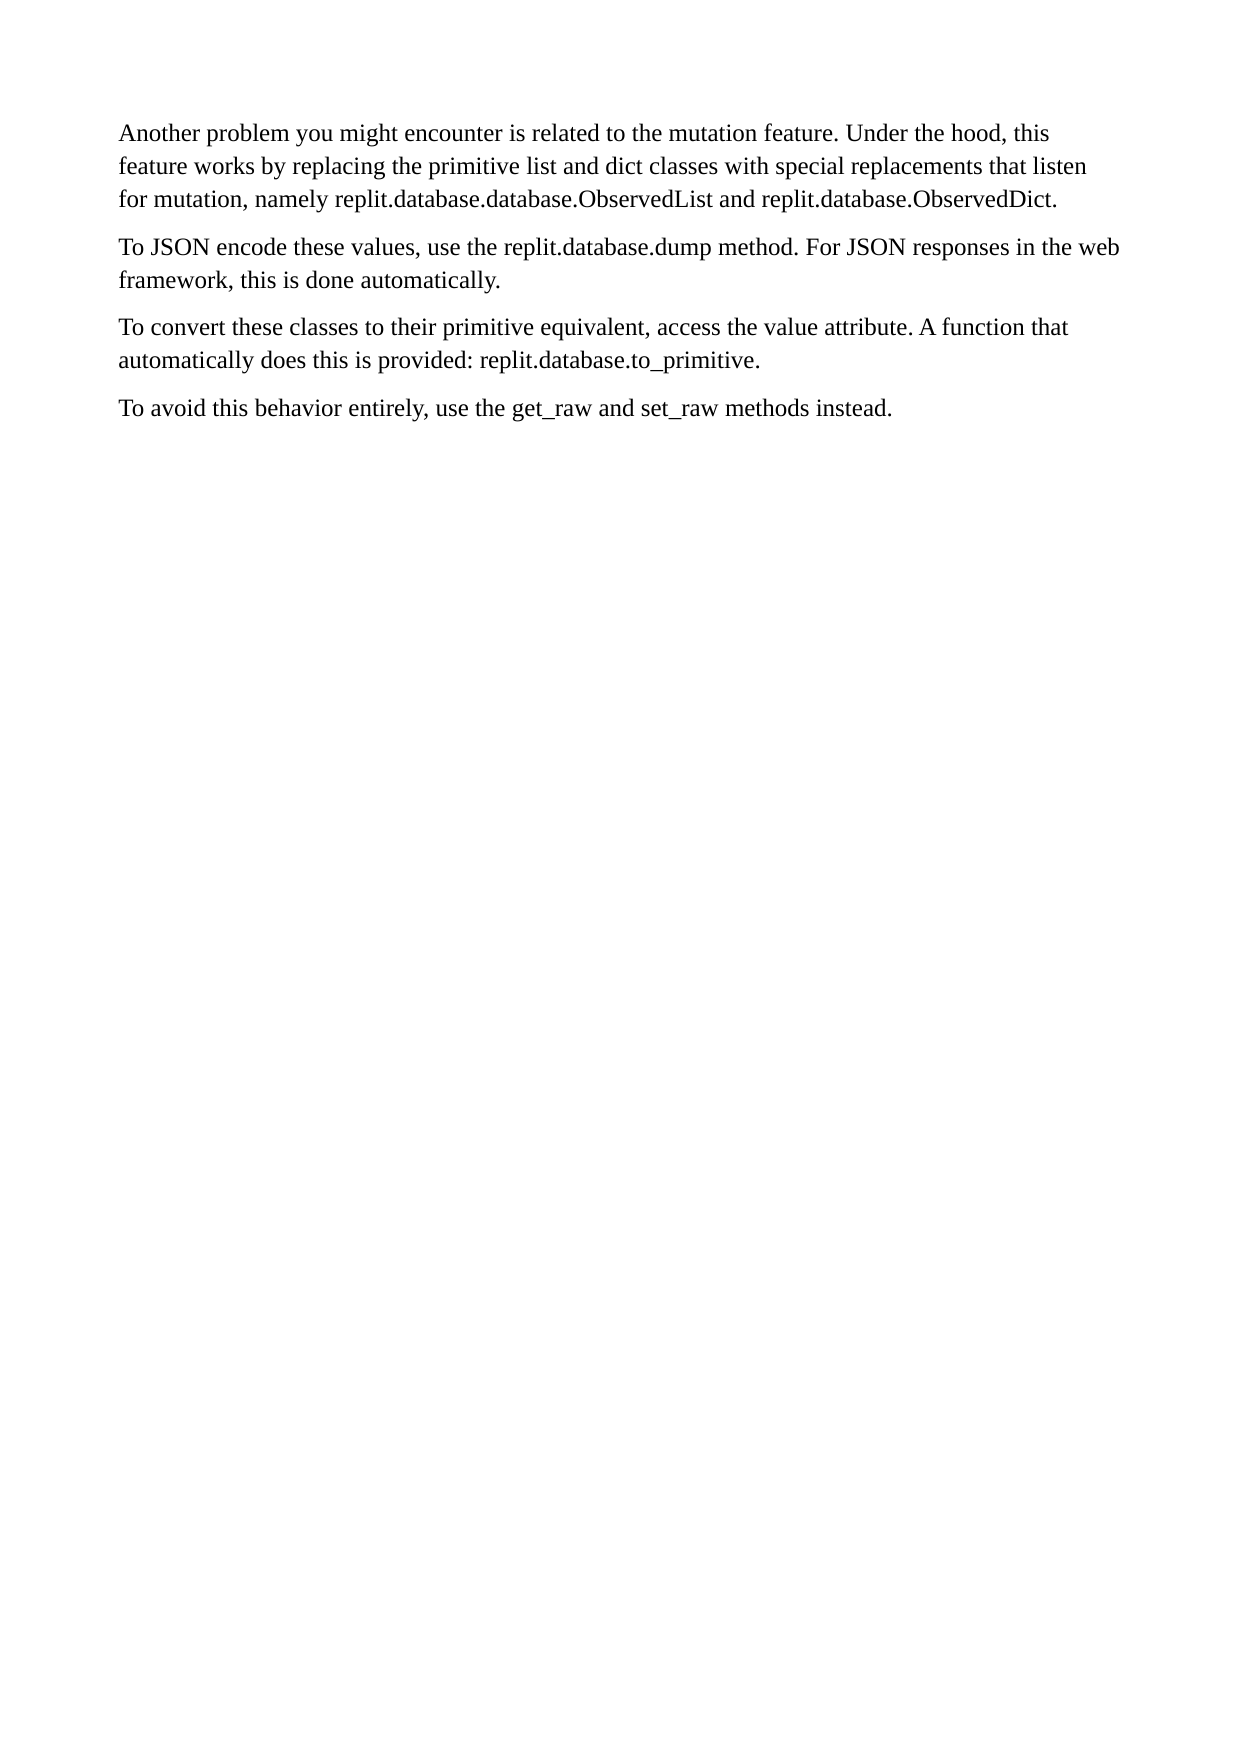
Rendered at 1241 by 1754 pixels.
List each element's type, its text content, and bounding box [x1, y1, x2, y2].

text To avoid this behavior entirely, use the get_raw and set_raw methods instead. [118, 393, 1122, 422]
text Another problem you might encounter is related to the mutation feature. Under the hood, this feature works by replacing the primitive list and dict classes with special replacements that listen for mutation, namely replit.database.database.ObservedList and replit.database.ObservedDict. [118, 118, 1122, 213]
text To convert these classes to their primitive equivalent, access the value attribute. A function that automatically does this is provided: replit.database.to_primitive. [118, 312, 1122, 374]
text To JSON encode these values, use the replit.database.dump method. For JSON responses in the web framework, this is done automatically. [118, 232, 1122, 293]
